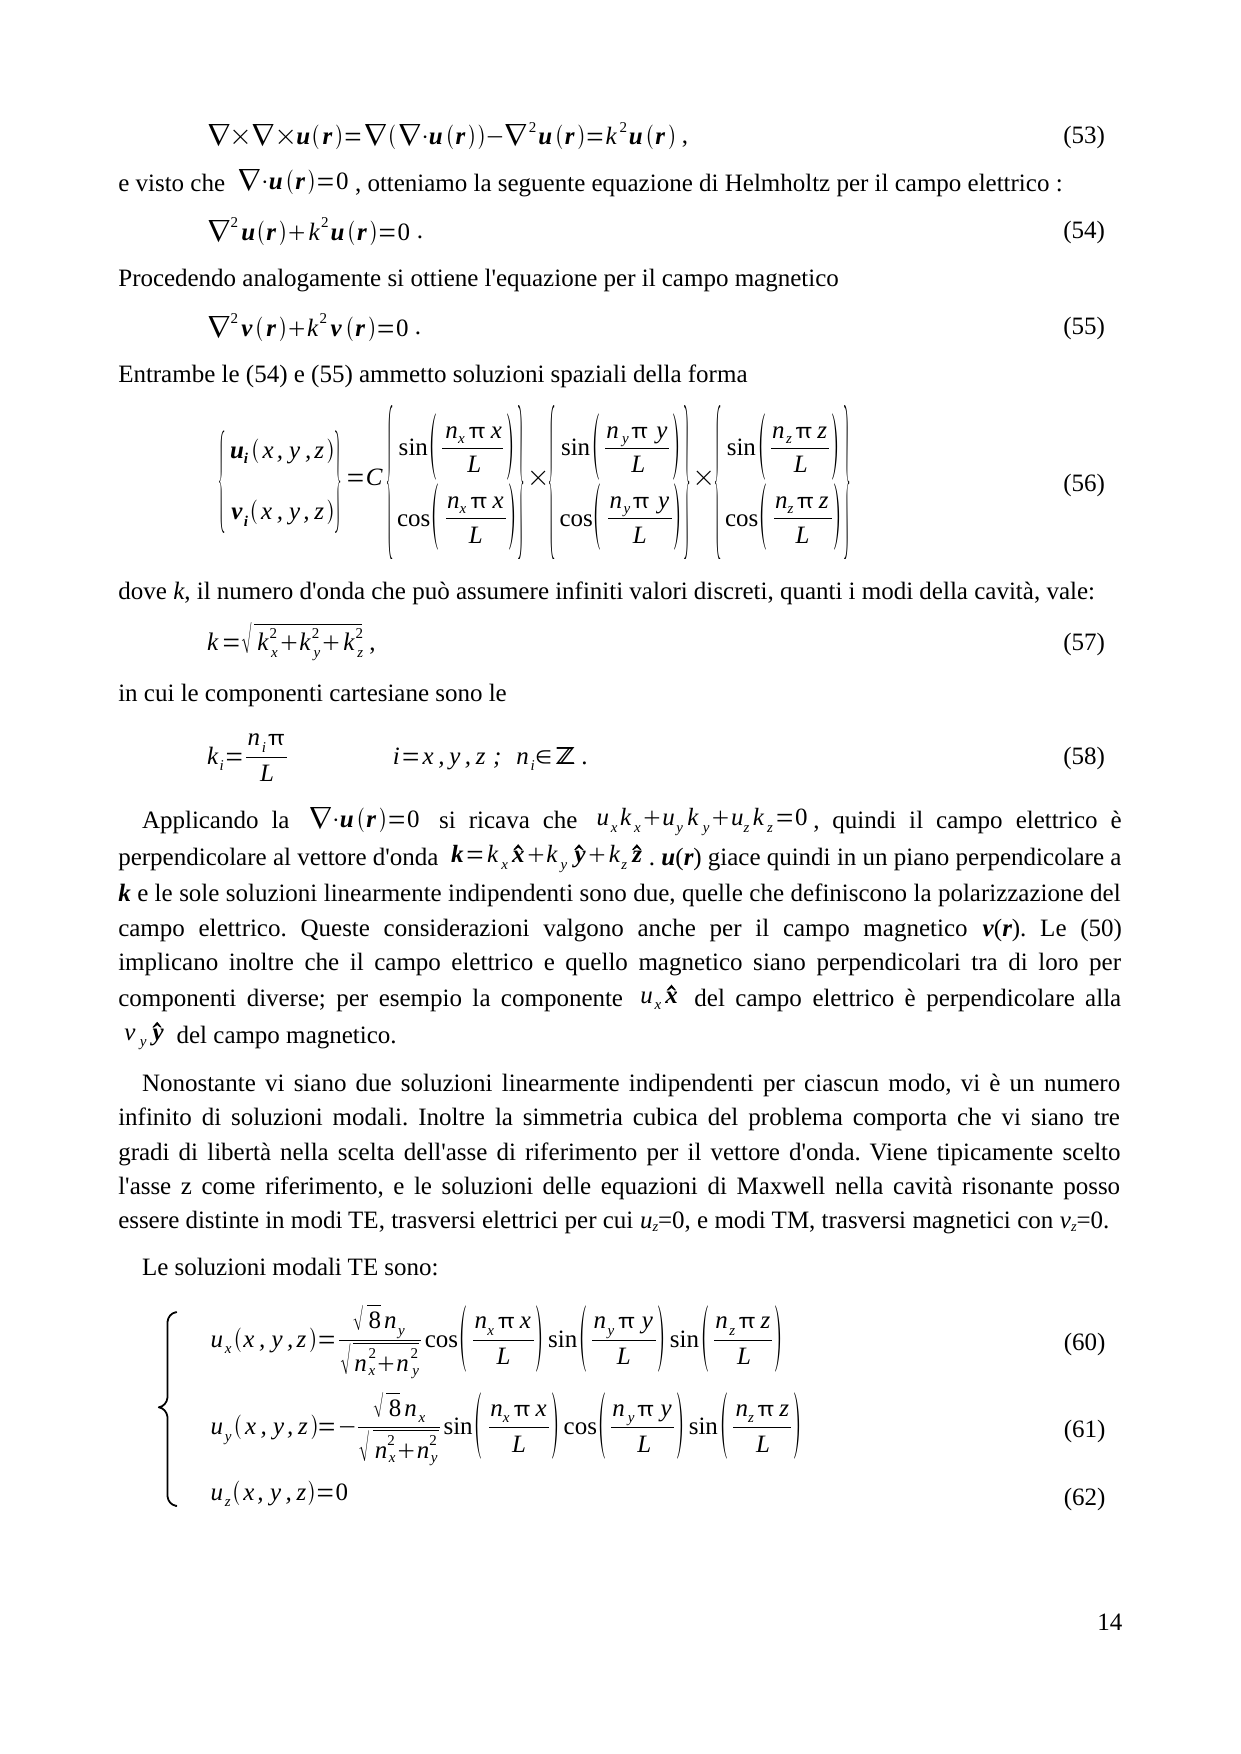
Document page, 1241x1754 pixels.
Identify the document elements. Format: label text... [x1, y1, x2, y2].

table_cell (62) [1058, 1473, 1122, 1520]
text Entrambe le (54) e (55) ammetto soluzioni spaziali della forma [118, 359, 1122, 388]
table_cell (61) [1058, 1385, 1122, 1473]
text . (58) [177, 724, 1122, 787]
table_cell [187, 1385, 1058, 1473]
table_header (60) [1058, 1298, 1122, 1385]
text . (54) [177, 214, 1122, 246]
text , (57) [177, 622, 1122, 660]
text . (55) [177, 310, 1122, 342]
text in cui le componenti cartesiane sono le [118, 678, 1122, 706]
text Le soluzioni modali TE sono: [118, 1252, 1122, 1281]
text Procedendo analogamente si ottiene l'equazione per il campo magnetico [118, 263, 1122, 292]
text (56) [177, 406, 1122, 559]
table_cell [187, 1473, 1058, 1520]
text , (53) [177, 118, 1122, 150]
text Applicando la si ricava che , quindi il campo elettrico è perpendicolare al vettore d'onda . u(r) giace quindi in un piano perpendicolare a k e le sole soluzioni linearmente indipendenti sono due, quelle che definiscono la polarizzazione del campo elettrico. Queste considerazioni valgono anche per il campo magnetico v(r). Le (50) implicano inoltre che il campo elettrico e quello magnetico siano perpendicolari tra di loro per componenti diverse; per esempio la componente del campo elettrico è perpendicolare alla del campo magnetico. [118, 804, 1122, 1050]
table_header [118, 1298, 187, 1520]
table_header [187, 1298, 1058, 1385]
text e visto che , otteniamo la seguente equazione di Helmholtz per il campo elettrico : [118, 168, 1122, 196]
text Nonostante vi siano due soluzioni linearmente indipendenti per ciascun modo, vi è un numero infinito di soluzioni modali. Inoltre la simmetria cubica del problema comporta che vi siano tre gradi di libertà nella scelta dell'asse di riferimento per il vettore d'onda. Viene tipicamente scelto l'asse z come riferimento, e le soluzioni delle equazioni di Maxwell nella cavità risonante posso essere distinte in modi TE, trasversi elettrici per cui uz=0, e modi TM, trasversi magnetici con vz=0. [118, 1068, 1122, 1234]
text dove k, il numero d'onda che può assumere infiniti valori discreti, quanti i modi della cavità, vale: [118, 576, 1122, 605]
